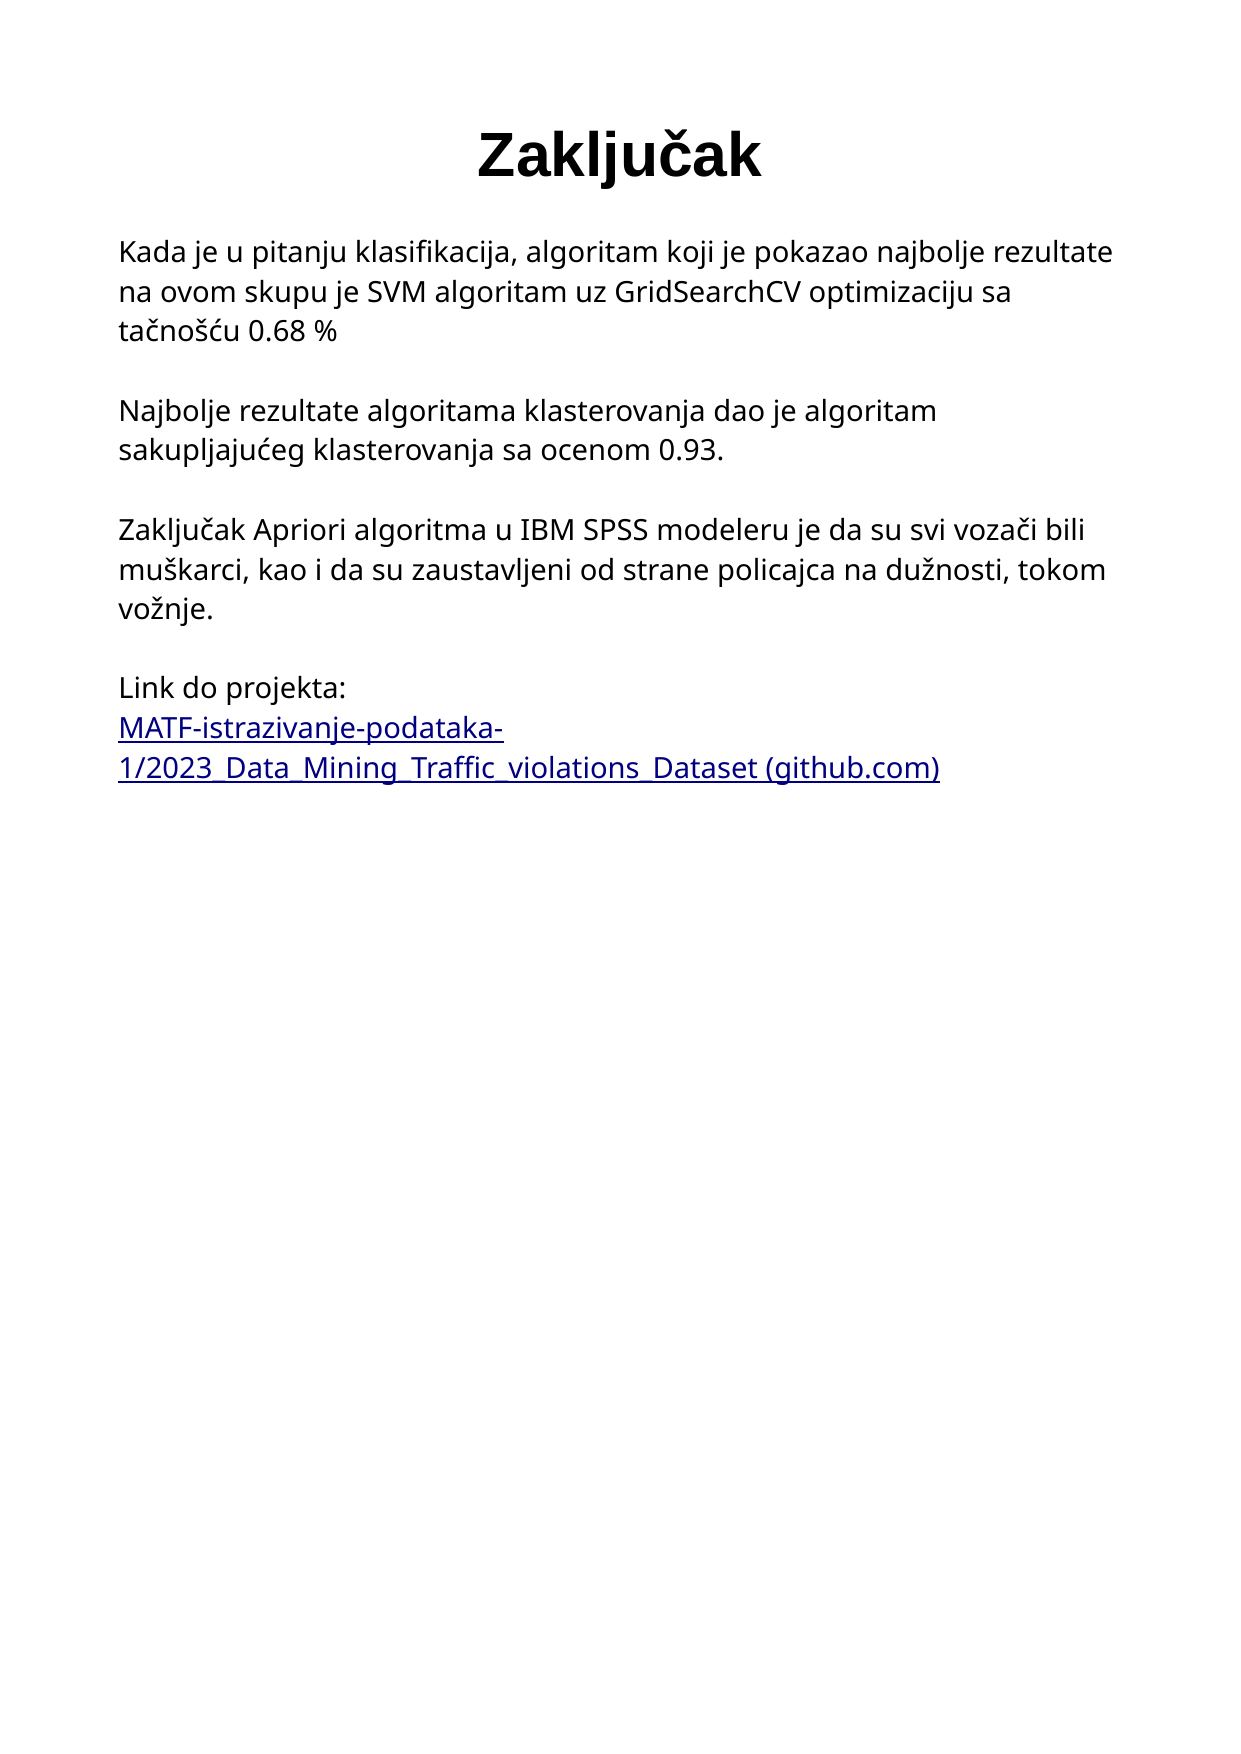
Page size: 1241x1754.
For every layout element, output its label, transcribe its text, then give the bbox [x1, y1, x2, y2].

subtitle Zaključak [118, 118, 1122, 190]
text MATF-istrazivanje-podataka-1/2023_Data_Mining_Traffic_violations_Dataset (github.com) [118, 707, 1122, 787]
text Zaključak Apriori algoritma u IBM SPSS modeleru je da su svi vozači bili muškarci, kao i da su zaustavljeni od strane policajca na dužnosti, tokom vožnje. [118, 509, 1122, 628]
text Link do projekta: [118, 668, 1122, 707]
text Kada je u pitanju klasifikacija, algoritam koji je pokazao najbolje rezultate na ovom skupu je SVM algoritam uz GridSearchCV optimizaciju sa tačnošću 0.68 % [118, 231, 1122, 350]
text Najbolje rezultate algoritama klasterovanja dao je algoritam sakupljajućeg klasterovanja sa ocenom 0.93. [118, 390, 1122, 469]
